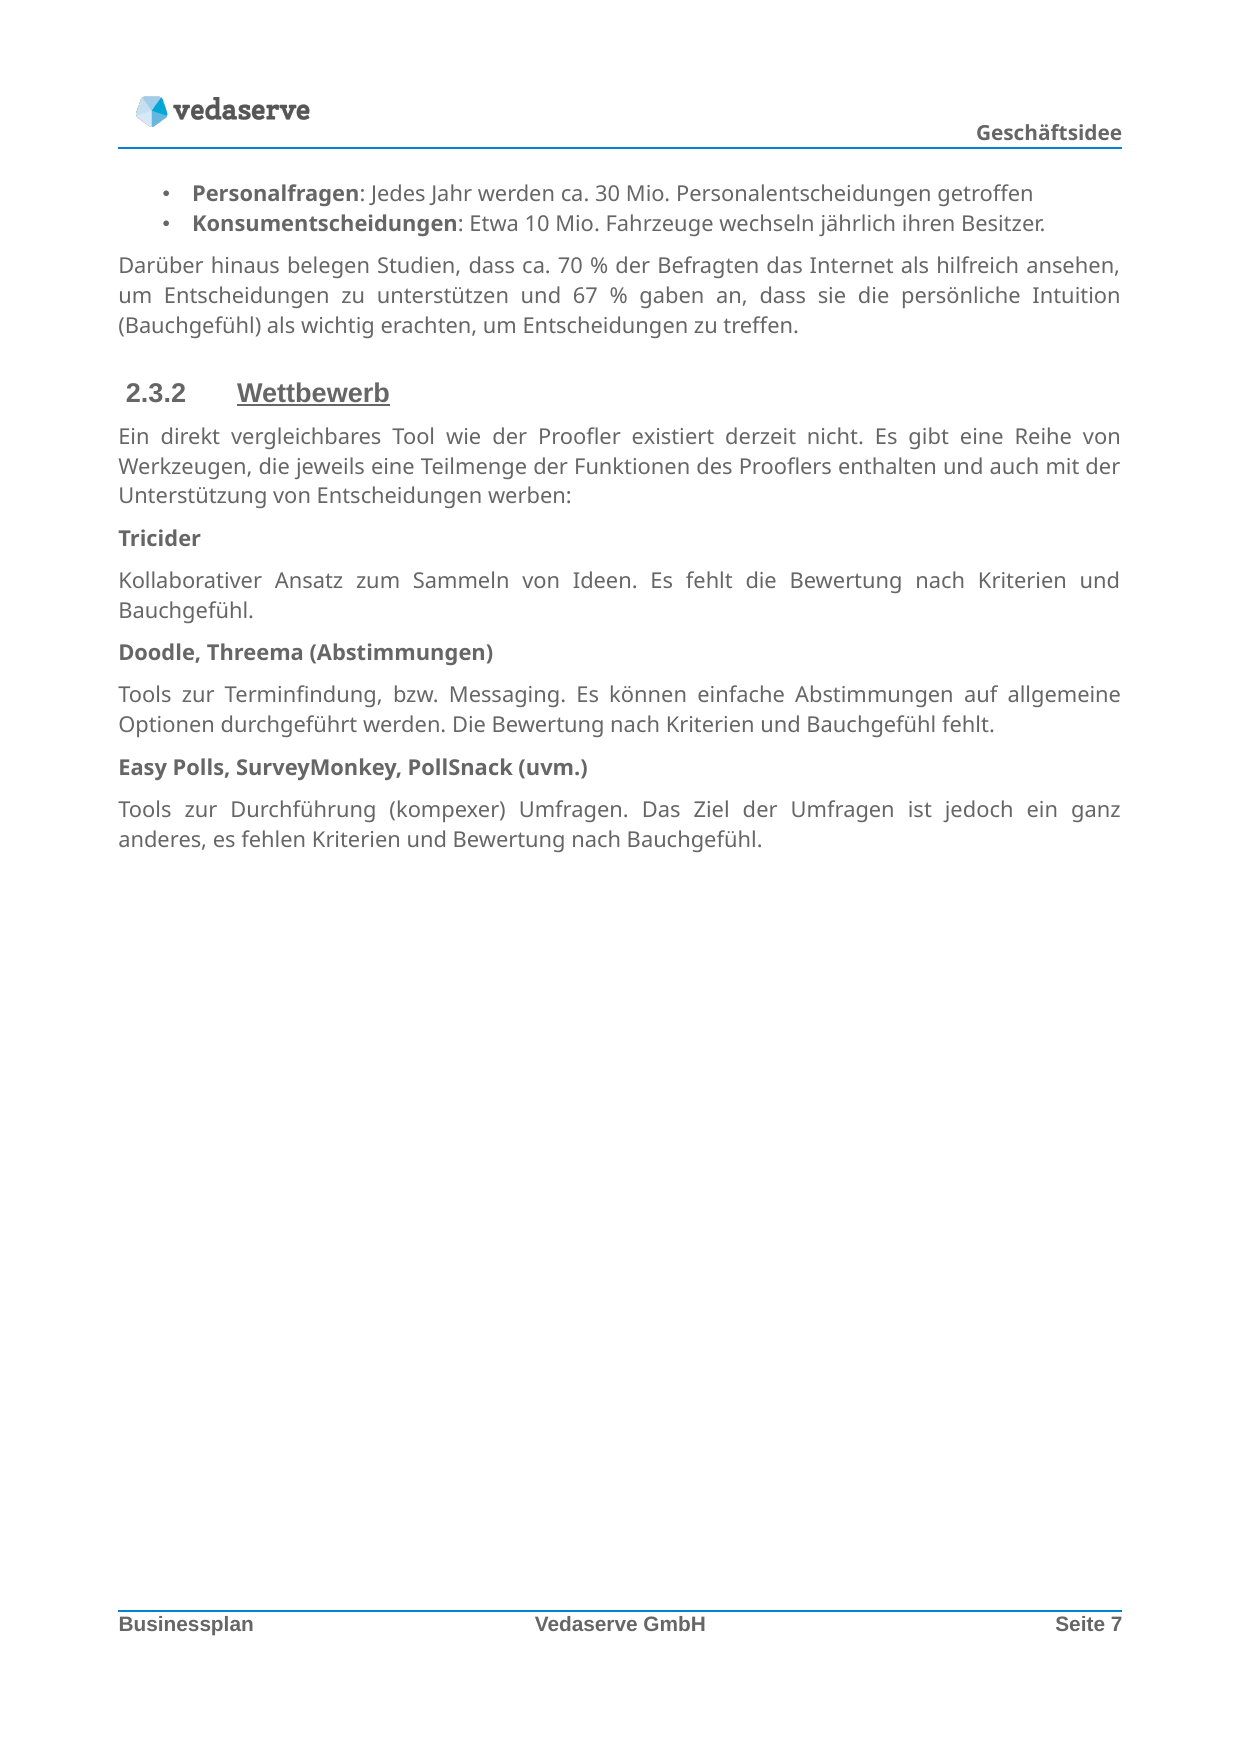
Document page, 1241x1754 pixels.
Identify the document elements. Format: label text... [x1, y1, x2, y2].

text Tools zur Terminfindung, bzw. Messaging. Es können einfache Abstimmungen auf allgemeine Optionen durchgeführt werden. Die Bewertung nach Kriterien und Bauchgefühl fehlt. [118, 679, 1122, 739]
text Doodle, Threema (Abstimmungen) [118, 637, 1122, 667]
text Darüber hinaus belegen Studien, dass ca. 70 % der Befragten das Internet als hilfreich ansehen, um Entscheidungen zu unterstützen und 67 % gaben an, dass sie die persönliche Intuition (Bauchgefühl) als wichtig erachten, um Entscheidungen zu treffen. [118, 250, 1122, 339]
list Konsumentscheidungen: Etwa 10 Mio. Fahrzeuge wechseln jährlich ihren Besitzer. [162, 208, 1122, 238]
picture [119, 67, 327, 157]
list Personalfragen: Jedes Jahr werden ca. 30 Mio. Personalentscheidungen getroffen [162, 178, 1122, 208]
text Tools zur Durchführung (kompexer) Umfragen. Das Ziel der Umfragen ist jedoch ein ganz anderes, es fehlen Kriterien und Bewertung nach Bauchgefühl. [118, 794, 1122, 853]
text Easy Polls, SurveyMonkey, PollSnack (uvm.) [118, 751, 1122, 781]
text Tricider [118, 523, 1122, 552]
text Kollaborativer Ansatz zum Sammeln von Ideen. Es fehlt die Bewertung nach Kriterien und Bauchgefühl. [118, 565, 1122, 624]
text Ein direkt vergleichbares Tool wie der Proofler existiert derzeit nicht. Es gibt eine Reihe von Werkzeugen, die jeweils eine Teilmenge der Funktionen des Prooflers enthalten und auch mit der Unterstützung von Entscheidungen werben: [118, 421, 1122, 510]
subtitle Wettbewerb [118, 377, 1122, 408]
